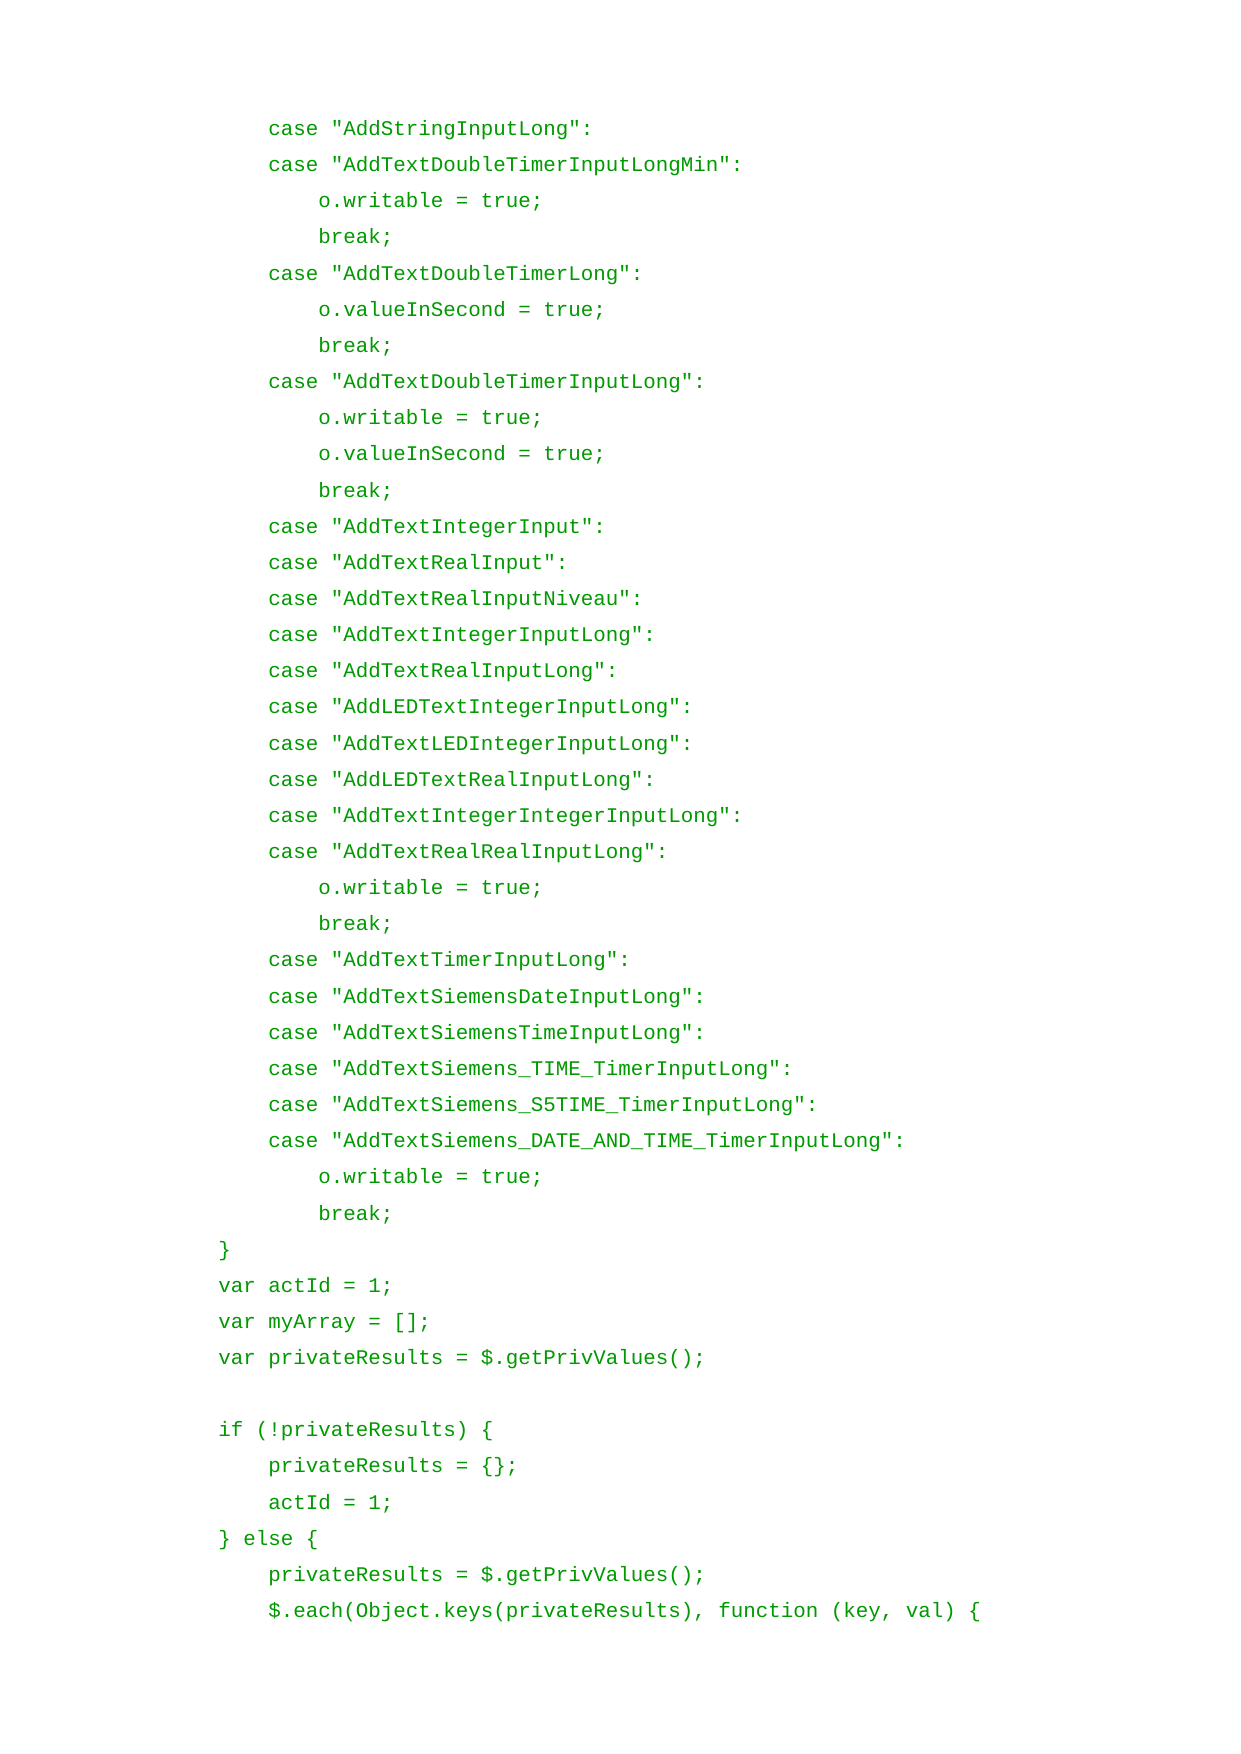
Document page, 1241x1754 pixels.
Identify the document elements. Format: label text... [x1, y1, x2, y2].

text case "AddTextTimerInputLong": [118, 949, 1122, 973]
text o.writable = true; [118, 1166, 1122, 1190]
text case "AddTextDoubleTimerLong": [118, 263, 1122, 286]
text case "AddLEDTextIntegerInputLong": [118, 696, 1122, 720]
text case "AddTextIntegerIntegerInputLong": [118, 805, 1122, 828]
text privateResults = {}; [118, 1456, 1122, 1479]
text o.valueInSecond = true; [118, 443, 1122, 467]
text case "AddStringInputLong": [118, 118, 1122, 142]
text case "AddTextSiemensTimeInputLong": [118, 1022, 1122, 1045]
text if (!privateResults) { [118, 1419, 1122, 1443]
text var myArray = []; [118, 1311, 1122, 1334]
text var privateResults = $.getPrivValues(); [118, 1347, 1122, 1371]
text $.each(Object.keys(privateResults), function (key, val) { [118, 1600, 1122, 1624]
text o.writable = true; [118, 407, 1122, 431]
text break; [118, 479, 1122, 503]
text o.writable = true; [118, 877, 1122, 901]
text case "AddTextIntegerInputLong": [118, 624, 1122, 648]
text case "AddTextRealInputLong": [118, 660, 1122, 684]
text } else { [118, 1528, 1122, 1551]
text break; [118, 227, 1122, 250]
text o.valueInSecond = true; [118, 299, 1122, 322]
text case "AddTextRealInputNiveau": [118, 588, 1122, 612]
text break; [118, 913, 1122, 937]
text case "AddTextLEDIntegerInputLong": [118, 733, 1122, 756]
text break; [118, 335, 1122, 359]
text case "AddTextSiemens_TIME_TimerInputLong": [118, 1058, 1122, 1082]
text actId = 1; [118, 1492, 1122, 1515]
text case "AddTextRealInput": [118, 552, 1122, 576]
text var actId = 1; [118, 1275, 1122, 1298]
text o.writable = true; [118, 190, 1122, 214]
text case "AddTextSiemens_DATE_AND_TIME_TimerInputLong": [118, 1130, 1122, 1154]
text case "AddTextIntegerInput": [118, 516, 1122, 539]
text case "AddTextDoubleTimerInputLong": [118, 371, 1122, 395]
text case "AddTextSiemensDateInputLong": [118, 986, 1122, 1009]
text break; [118, 1202, 1122, 1226]
text case "AddTextRealRealInputLong": [118, 841, 1122, 865]
text case "AddTextDoubleTimerInputLongMin": [118, 154, 1122, 178]
text privateResults = $.getPrivValues(); [118, 1564, 1122, 1588]
text case "AddTextSiemens_S5TIME_TimerInputLong": [118, 1094, 1122, 1118]
text } [118, 1239, 1122, 1262]
text case "AddLEDTextRealInputLong": [118, 769, 1122, 792]
